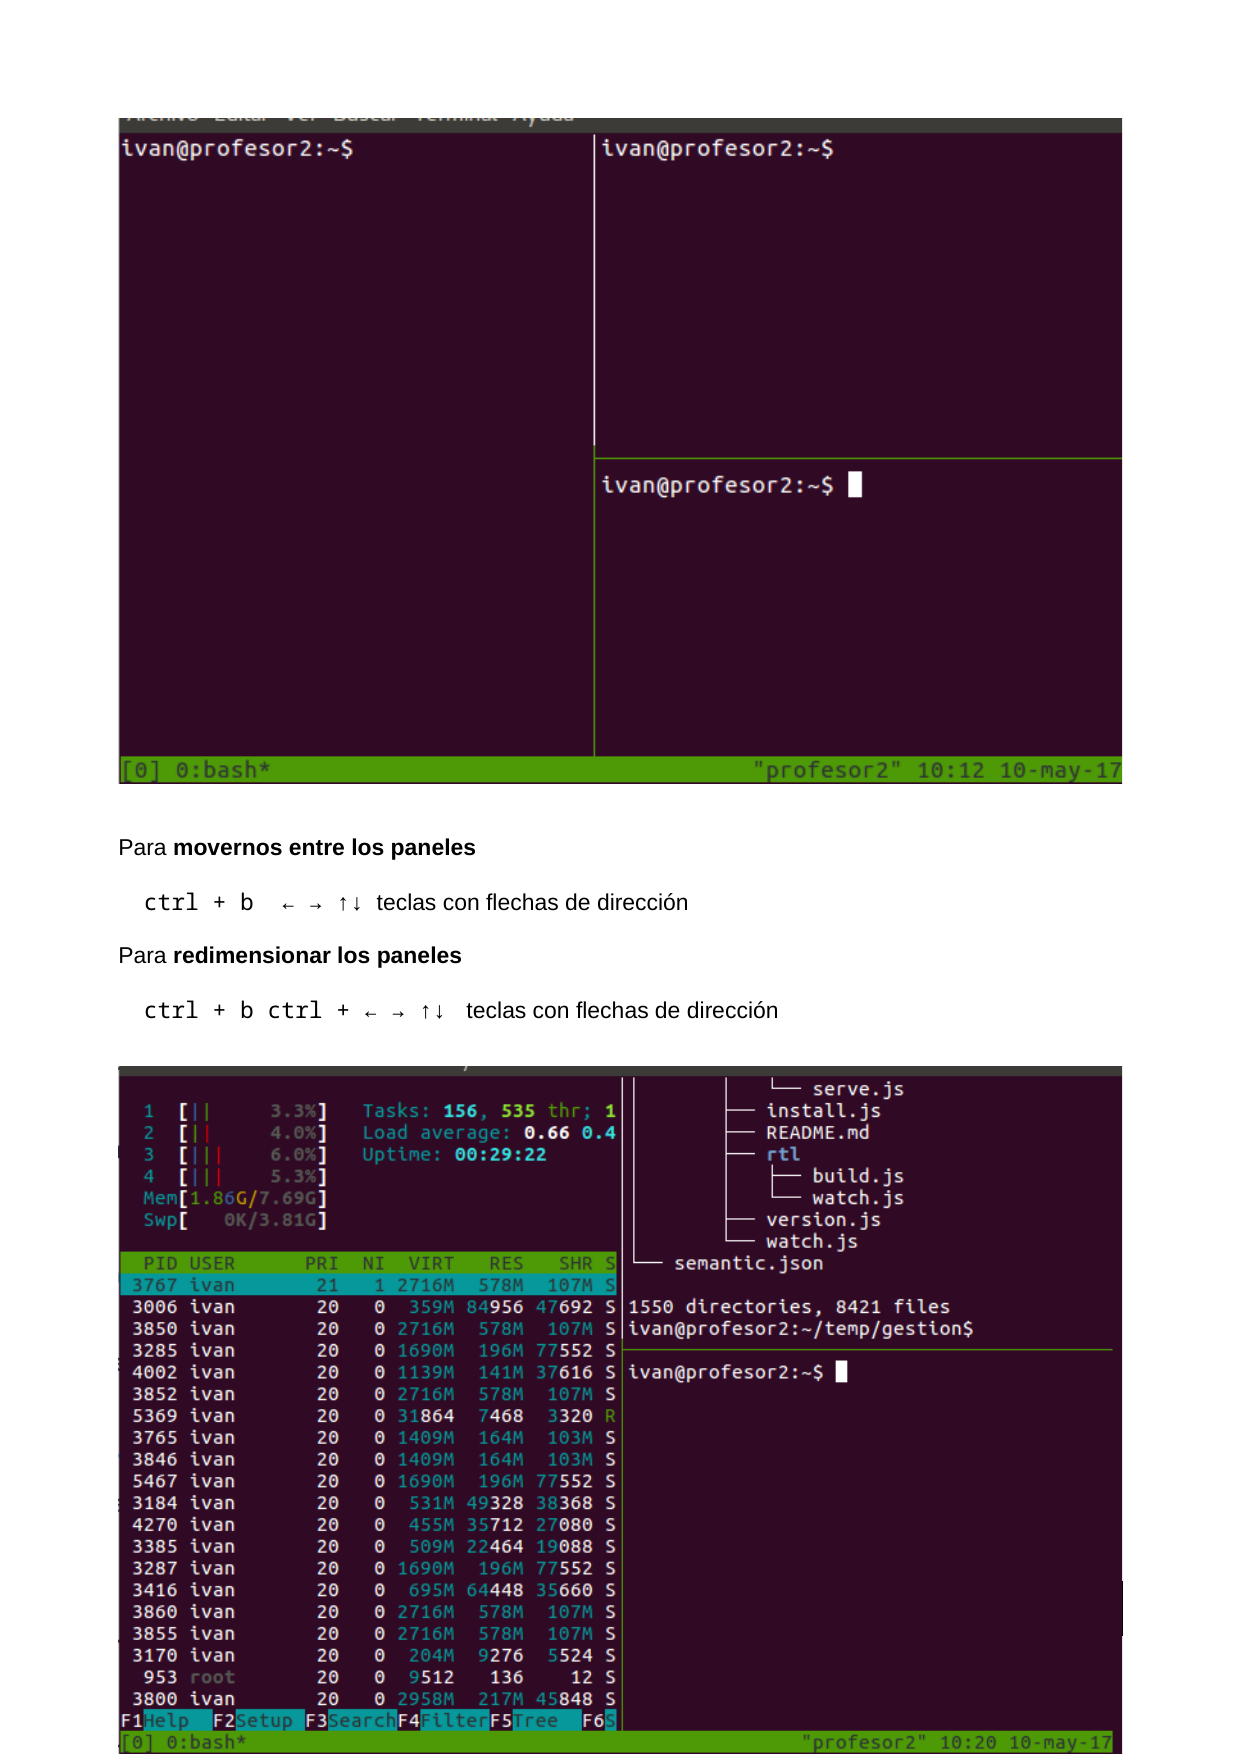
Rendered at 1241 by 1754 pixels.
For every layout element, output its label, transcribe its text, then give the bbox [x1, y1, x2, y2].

text Para movernos entre los paneles [118, 835, 1122, 861]
text ctrl + b ctrl + ← → ↑↓ teclas con flechas de dirección [118, 994, 1122, 1026]
picture [118, 118, 1123, 784]
picture [118, 1066, 1123, 1754]
text Para redimensionar los paneles [118, 943, 1122, 969]
text ctrl + b ← → ↑↓ teclas con flechas de dirección [118, 886, 1122, 918]
